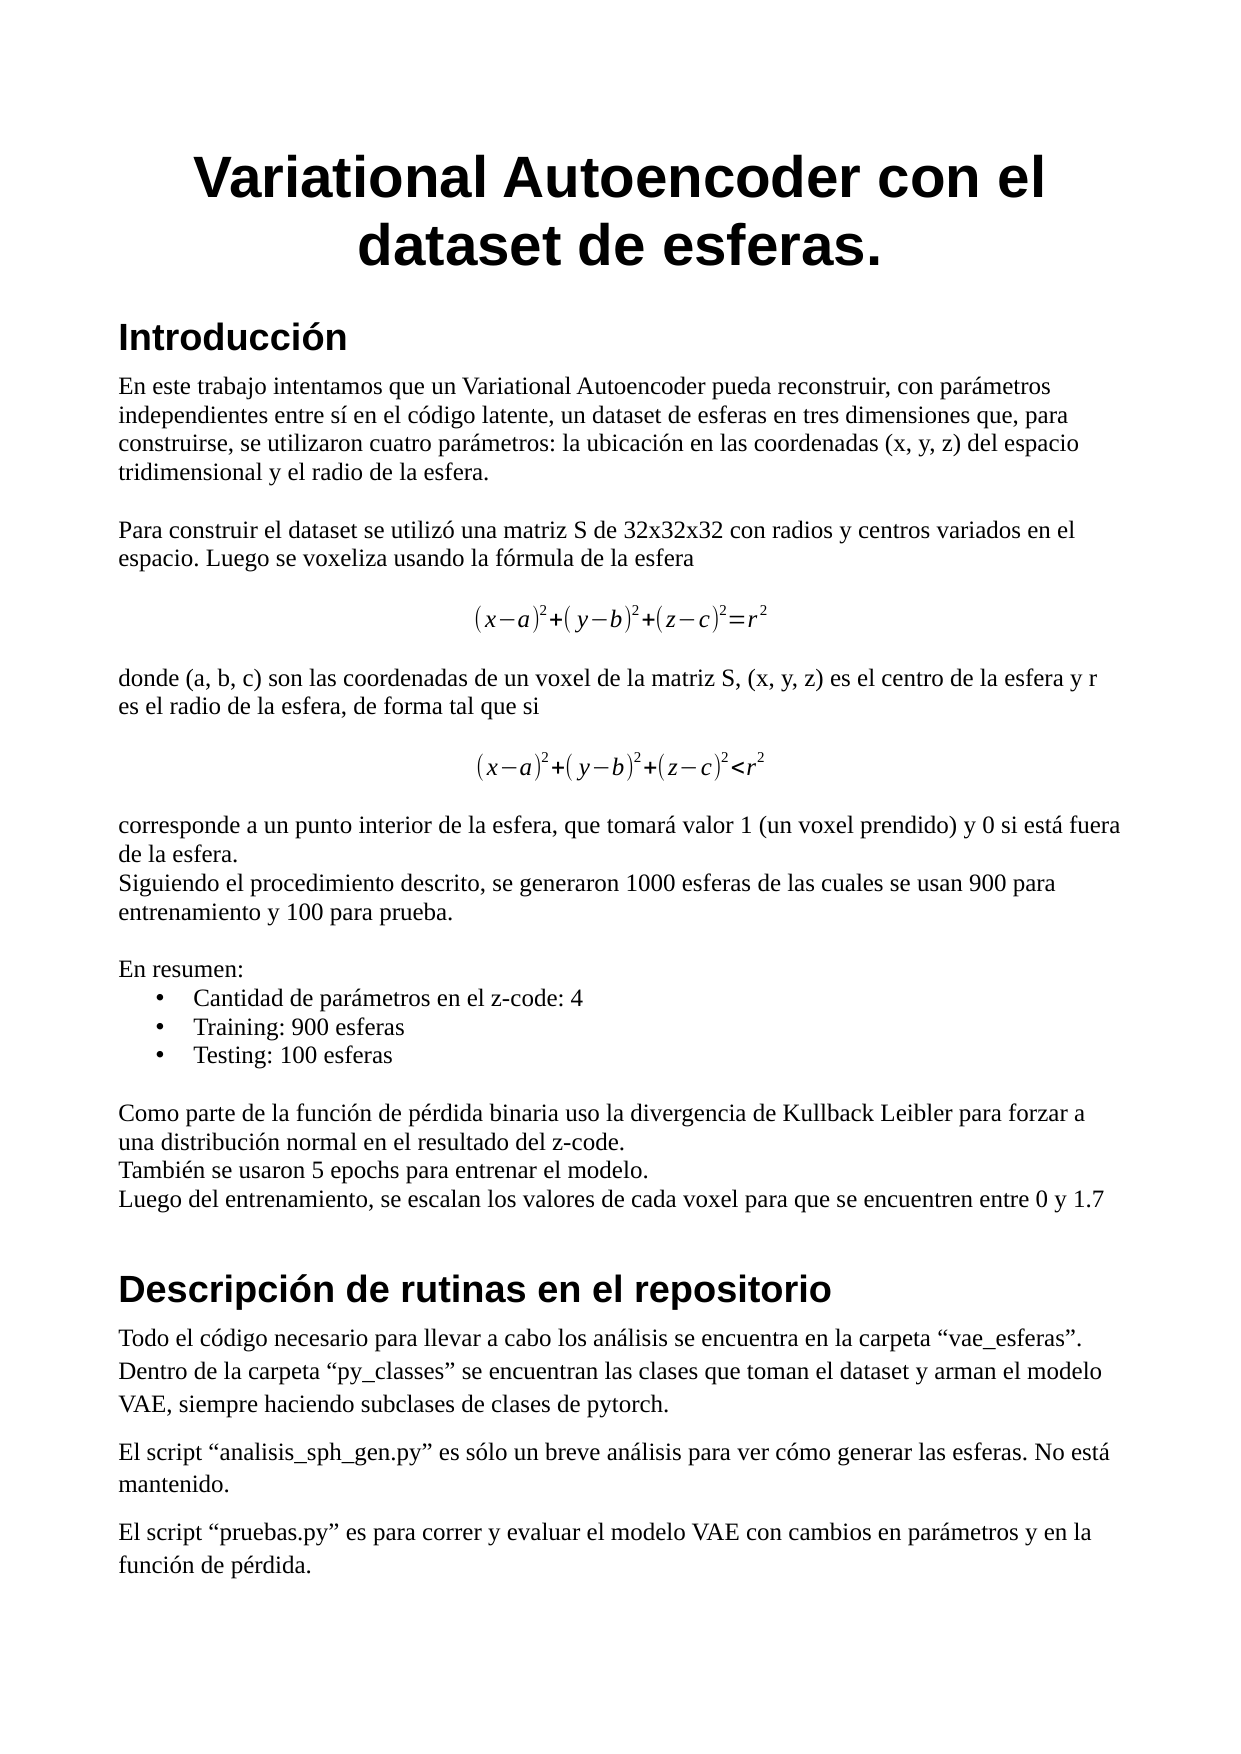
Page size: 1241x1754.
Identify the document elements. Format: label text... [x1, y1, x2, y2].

list Training: 900 esferas [156, 1012, 1122, 1041]
text Todo el código necesario para llevar a cabo los análisis se encuentra en la carpeta “vae_esferas”. Dentro de la carpeta “py_classes” se encuentran las clases que toman el dataset y arman el modelo VAE, siempre haciendo subclases de clases de pytorch. [118, 1323, 1122, 1418]
subtitle Introducción [118, 315, 1122, 358]
text donde (a, b, c) son las coordenadas de un voxel de la matriz S, (x, y, z) es el centro de la esfera y r es el radio de la esfera, de forma tal que si [118, 663, 1122, 720]
text El script “pruebas.py” es para correr y evaluar el modelo VAE con cambios en parámetros y en la función de pérdida. [118, 1517, 1122, 1579]
text El script “analisis_sph_gen.py” es sólo un breve análisis para ver cómo generar las esferas. No está mantenido. [118, 1437, 1122, 1498]
subtitle Descripción de rutinas en el repositorio [118, 1267, 1122, 1310]
list Cantidad de parámetros en el z-code: 4 [156, 983, 1122, 1012]
text corresponde a un punto interior de la esfera, que tomará valor 1 (un voxel prendido) y 0 si está fuera de la esfera. [118, 811, 1122, 868]
text Siguiendo el procedimiento descrito, se generaron 1000 esferas de las cuales se usan 900 para entrenamiento y 100 para prueba. [118, 868, 1122, 926]
list Testing: 100 esferas [156, 1041, 1122, 1069]
text Luego del entrenamiento, se escalan los valores de cada voxel para que se encuentren entre 0 y 1.7 [118, 1184, 1122, 1213]
title Variational Autoencoder con el dataset de esferas. [118, 143, 1122, 277]
text Como parte de la función de pérdida binaria uso la divergencia de Kullback Leibler para forzar a una distribución normal en el resultado del z-code. [118, 1098, 1122, 1156]
text En resumen: [118, 954, 1122, 983]
text En este trabajo intentamos que un Variational Autoencoder pueda reconstruir, con parámetros independientes entre sí en el código latente, un dataset de esferas en tres dimensiones que, para construirse, se utilizaron cuatro parámetros: la ubicación en las coordenadas (x, y, z) del espacio tridimensional y el radio de la esfera. [118, 371, 1122, 486]
text Para construir el dataset se utilizó una matriz S de 32x32x32 con radios y centros variados en el espacio. Luego se voxeliza usando la fórmula de la esfera [118, 515, 1122, 572]
text También se usaron 5 epochs para entrenar el modelo. [118, 1156, 1122, 1184]
